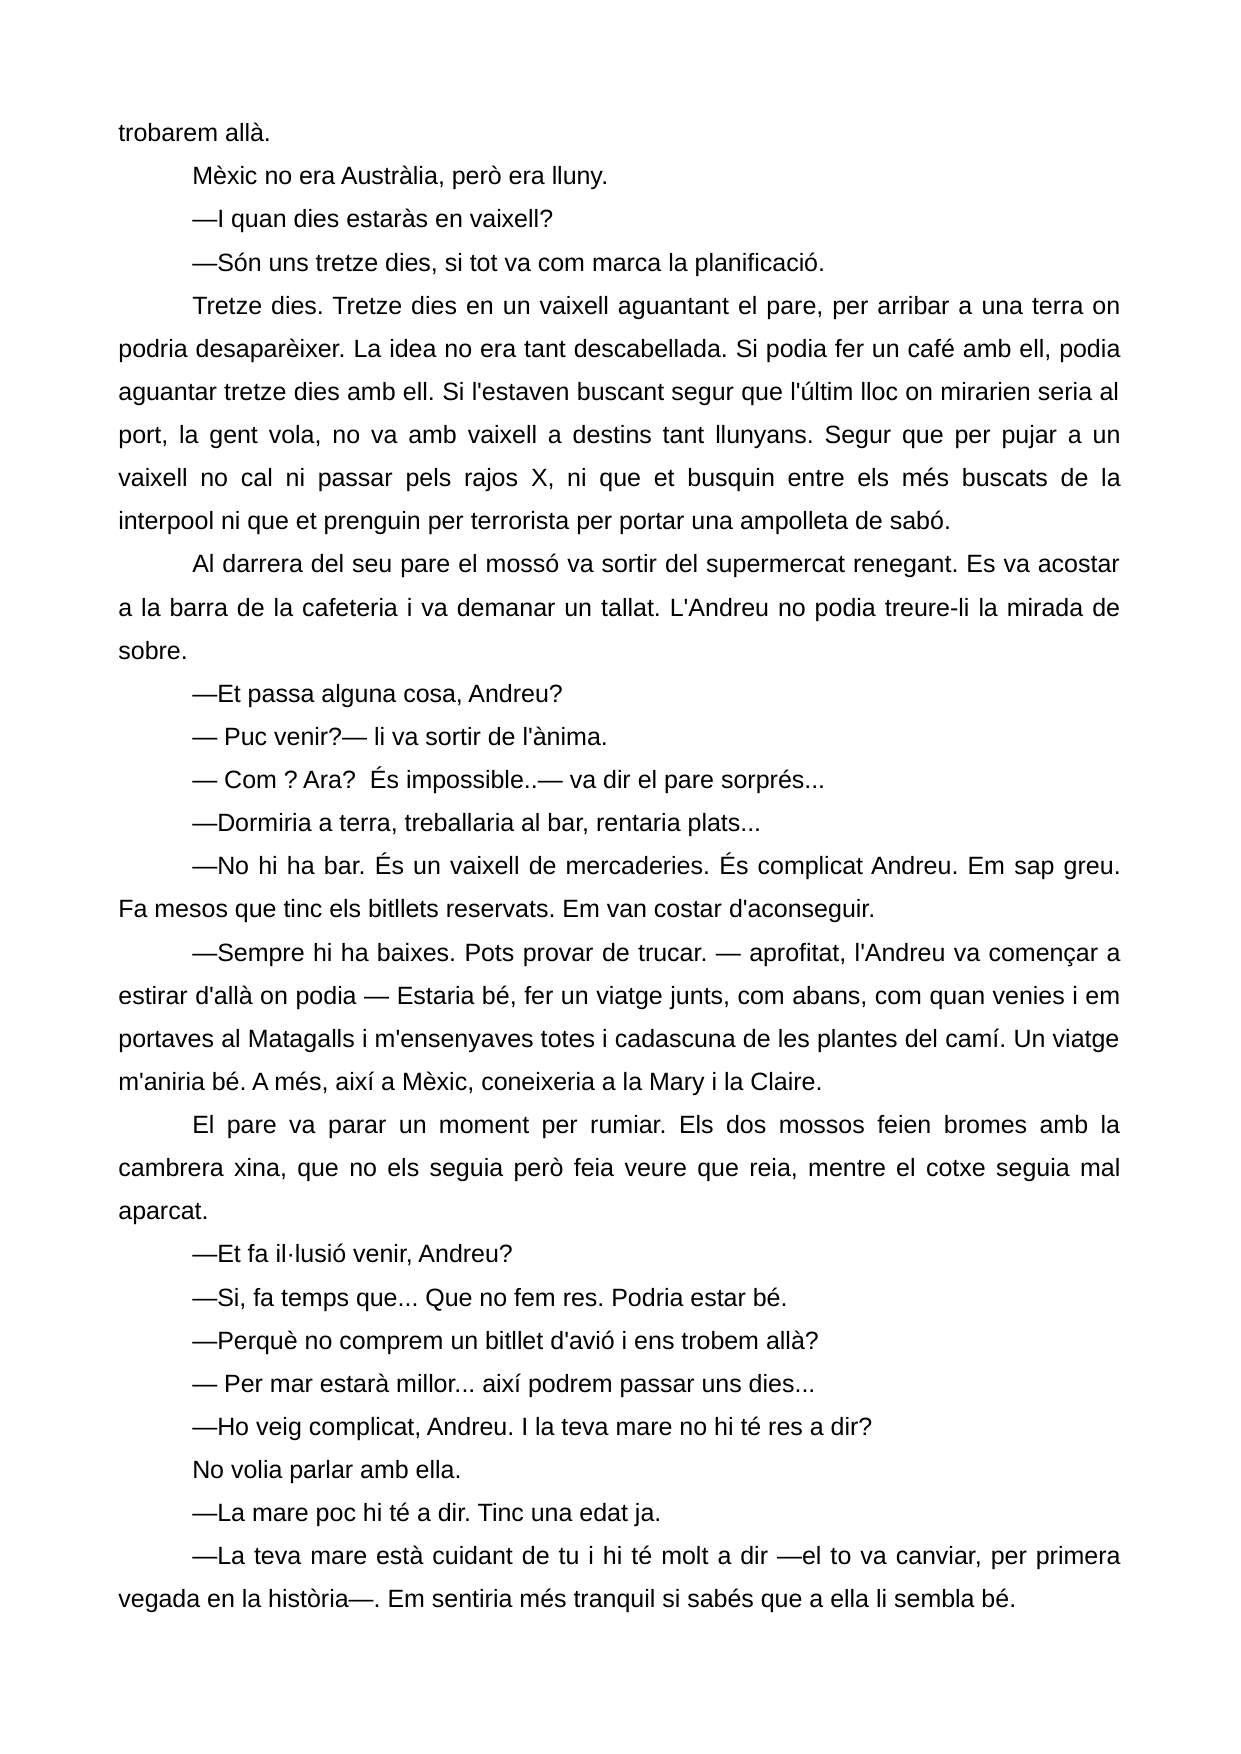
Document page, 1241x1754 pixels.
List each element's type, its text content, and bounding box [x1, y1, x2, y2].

text Mèxic no era Austràlia, però era lluny. [118, 161, 1122, 190]
text —Perquè no comprem un bitllet d'avió i ens trobem allà? [118, 1326, 1122, 1354]
text trobarem allà. [118, 118, 1122, 147]
text — Puc venir?— li va sortir de l'ànima. [118, 722, 1122, 751]
text —Et passa alguna cosa, Andreu? [118, 679, 1122, 707]
text Al darrera del seu pare el mossó va sortir del supermercat renegant. Es va acostar a la barra de la cafeteria i va demanar un tallat. L'Andreu no podia treure-li la mirada de sobre. [118, 549, 1122, 664]
text —Sempre hi ha baixes. Pots provar de trucar. — aprofitat, l'Andreu va començar a estirar d'allà on podia — Estaria bé, fer un viatge junts, com abans, com quan venies i em portaves al Matagalls i m'ensenyaves totes i cadascuna de les plantes del camí. Un viatge m'aniria bé. A més, així a Mèxic, coneixeria a la Mary i la Claire. [118, 937, 1122, 1096]
text —No hi ha bar. És un vaixell de mercaderies. És complicat Andreu. Em sap greu. Fa mesos que tinc els bitllets reservats. Em van costar d'aconseguir. [118, 851, 1122, 923]
text El pare va parar un moment per rumiar. Els dos mossos feien bromes amb la cambrera xina, que no els seguia però feia veure que reia, mentre el cotxe seguia mal aparcat. [118, 1110, 1122, 1225]
text —Et fa il·lusió venir, Andreu? [118, 1239, 1122, 1268]
text —I quan dies estaràs en vaixell? [118, 204, 1122, 233]
text —Dormiria a terra, treballaria al bar, rentaria plats... [118, 808, 1122, 837]
text No volia parlar amb ella. [118, 1455, 1122, 1484]
text —Ho veig complicat, Andreu. I la teva mare no hi té res a dir? [118, 1412, 1122, 1441]
text —Són uns tretze dies, si tot va com marca la planificació. [118, 247, 1122, 276]
text — Com ? Ara? És impossible..— va dir el pare sorprés... [118, 765, 1122, 794]
text —La teva mare està cuidant de tu i hi té molt a dir —el to va canviar, per primera vegada en la història—. Em sentiria més tranquil si sabés que a ella li sembla bé. [118, 1541, 1122, 1613]
text Tretze dies. Tretze dies en un vaixell aguantant el pare, per arribar a una terra on podria desaparèixer. La idea no era tant descabellada. Si podia fer un café amb ell, podia aguantar tretze dies amb ell. Si l'estaven buscant segur que l'últim lloc on mirarien seria al port, la gent vola, no va amb vaixell a destins tant llunyans. Segur que per pujar a un vaixell no cal ni passar pels rajos X, ni que et busquin entre els més buscats de la interpool ni que et prenguin per terrorista per portar una ampolleta de sabó. [118, 291, 1122, 535]
text —Si, fa temps que... Que no fem res. Podria estar bé. [118, 1282, 1122, 1311]
text —La mare poc hi té a dir. Tinc una edat ja. [118, 1498, 1122, 1527]
text — Per mar estarà millor... així podrem passar uns dies... [118, 1369, 1122, 1397]
